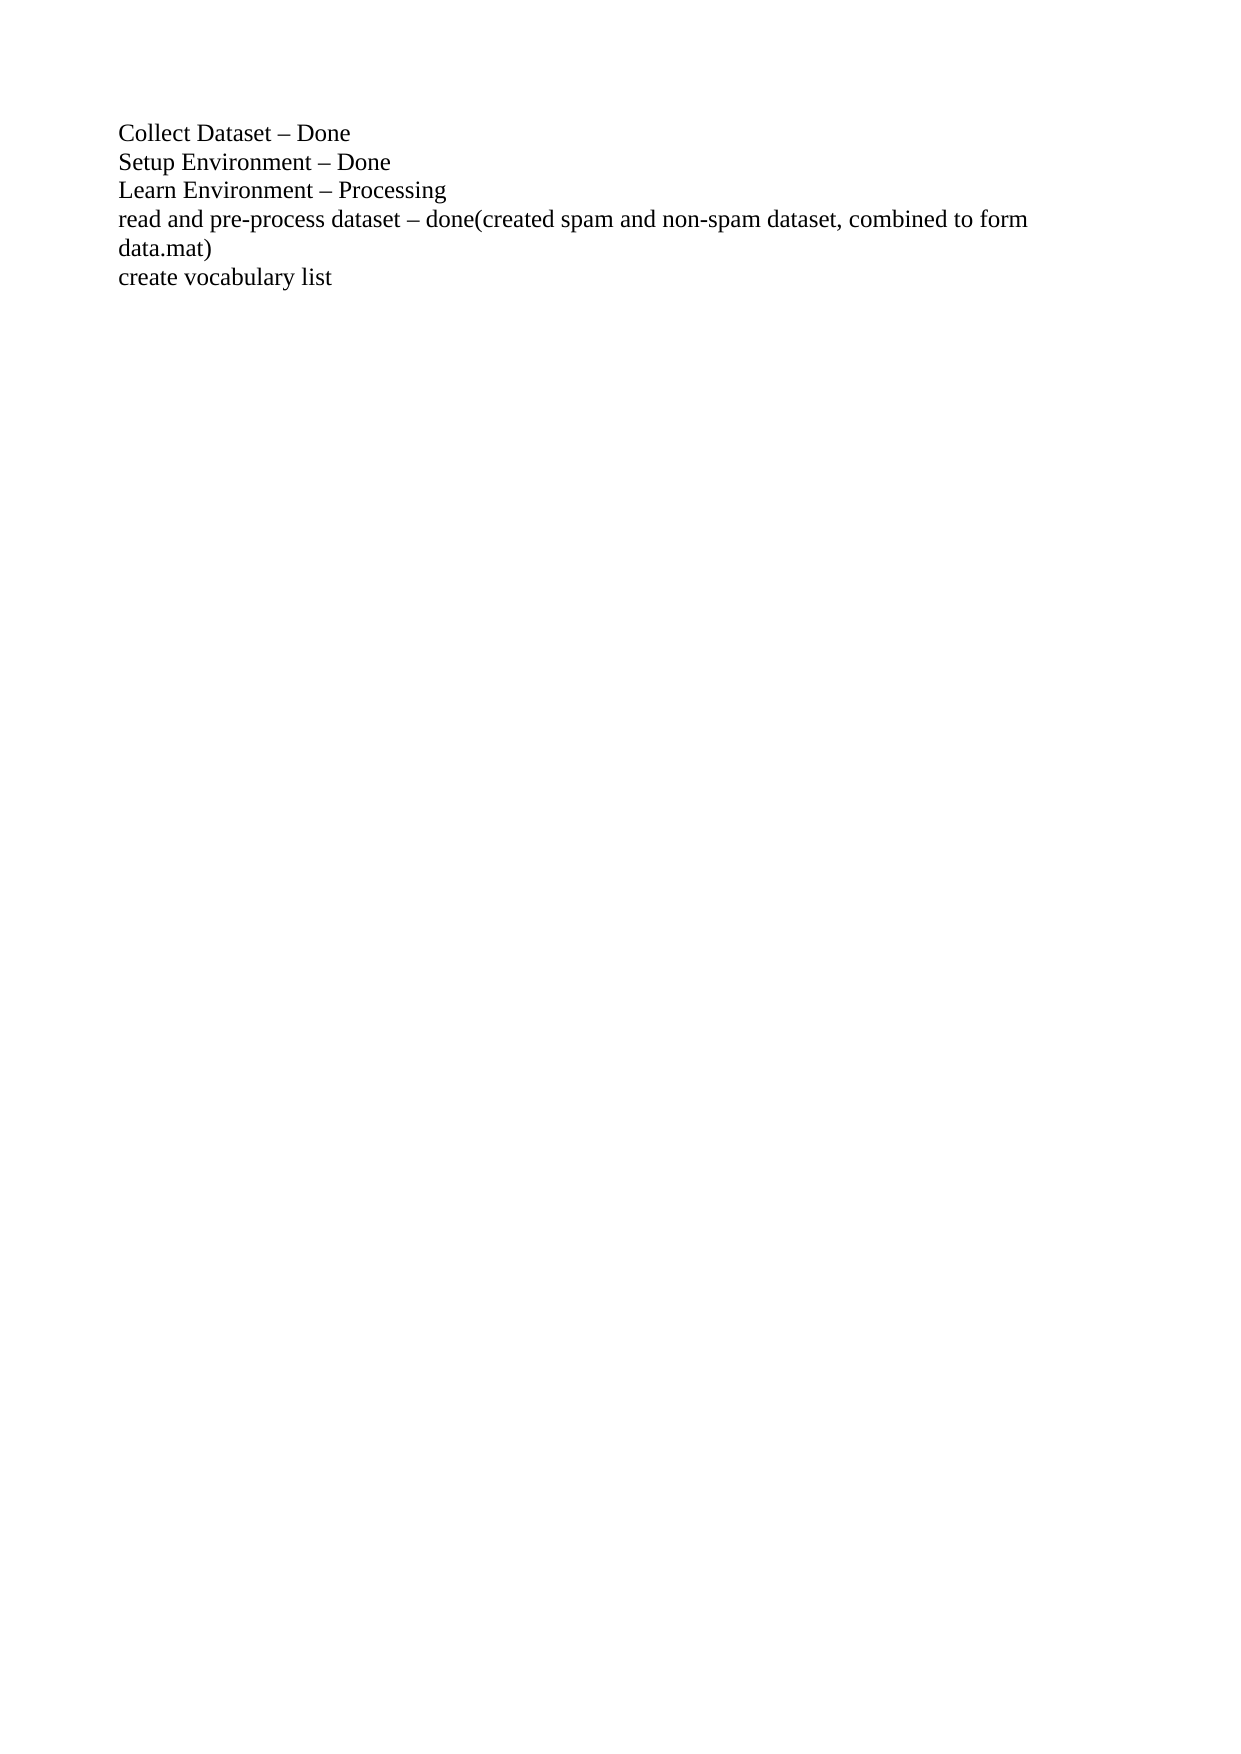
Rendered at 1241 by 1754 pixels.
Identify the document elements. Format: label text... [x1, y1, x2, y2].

text Setup Environment – Done [118, 147, 1122, 176]
text create vocabulary list [118, 262, 1122, 291]
text read and pre-process dataset – done(created spam and non-spam dataset, combined to form data.mat) [118, 204, 1122, 262]
text Collect Dataset – Done [118, 118, 1122, 147]
text Learn Environment – Processing [118, 176, 1122, 204]
